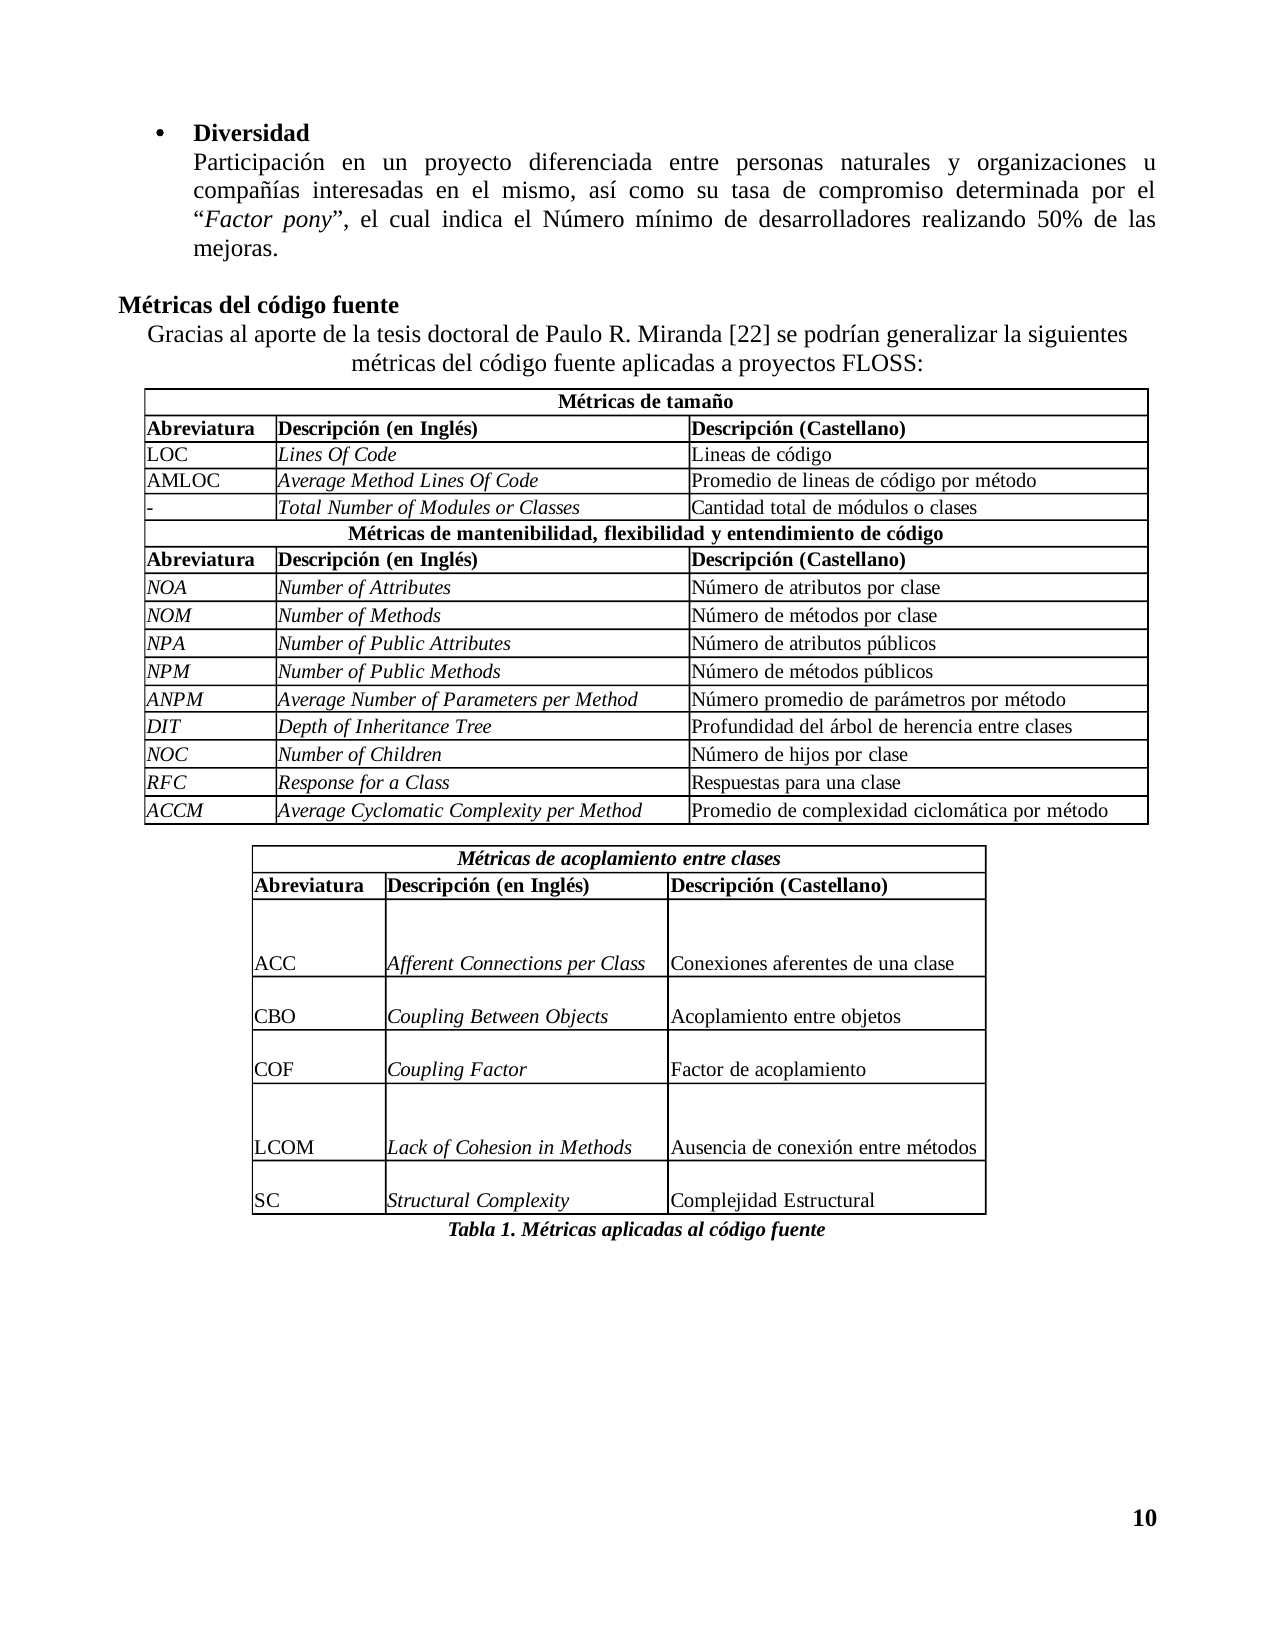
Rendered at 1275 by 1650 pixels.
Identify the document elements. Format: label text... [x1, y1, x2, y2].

list Participación en un proyecto diferenciada entre personas naturales y organizaciones u compañías interesadas en el mismo, así como su tasa de compromiso determinada por el “Factor pony”, el cual indica el Número mínimo de desarrolladores realizando 50% de las mejoras. [156, 147, 1157, 262]
list Diversidad [156, 118, 1157, 147]
text Métricas del código fuente [118, 291, 1157, 319]
text Gracias al aporte de la tesis doctoral de Paulo R. Miranda [22] se podrían generalizar la siguientes métricas del código fuente aplicadas a proyectos FLOSS: Tabla 1. Métricas aplicadas al código fuente [118, 319, 1157, 1384]
